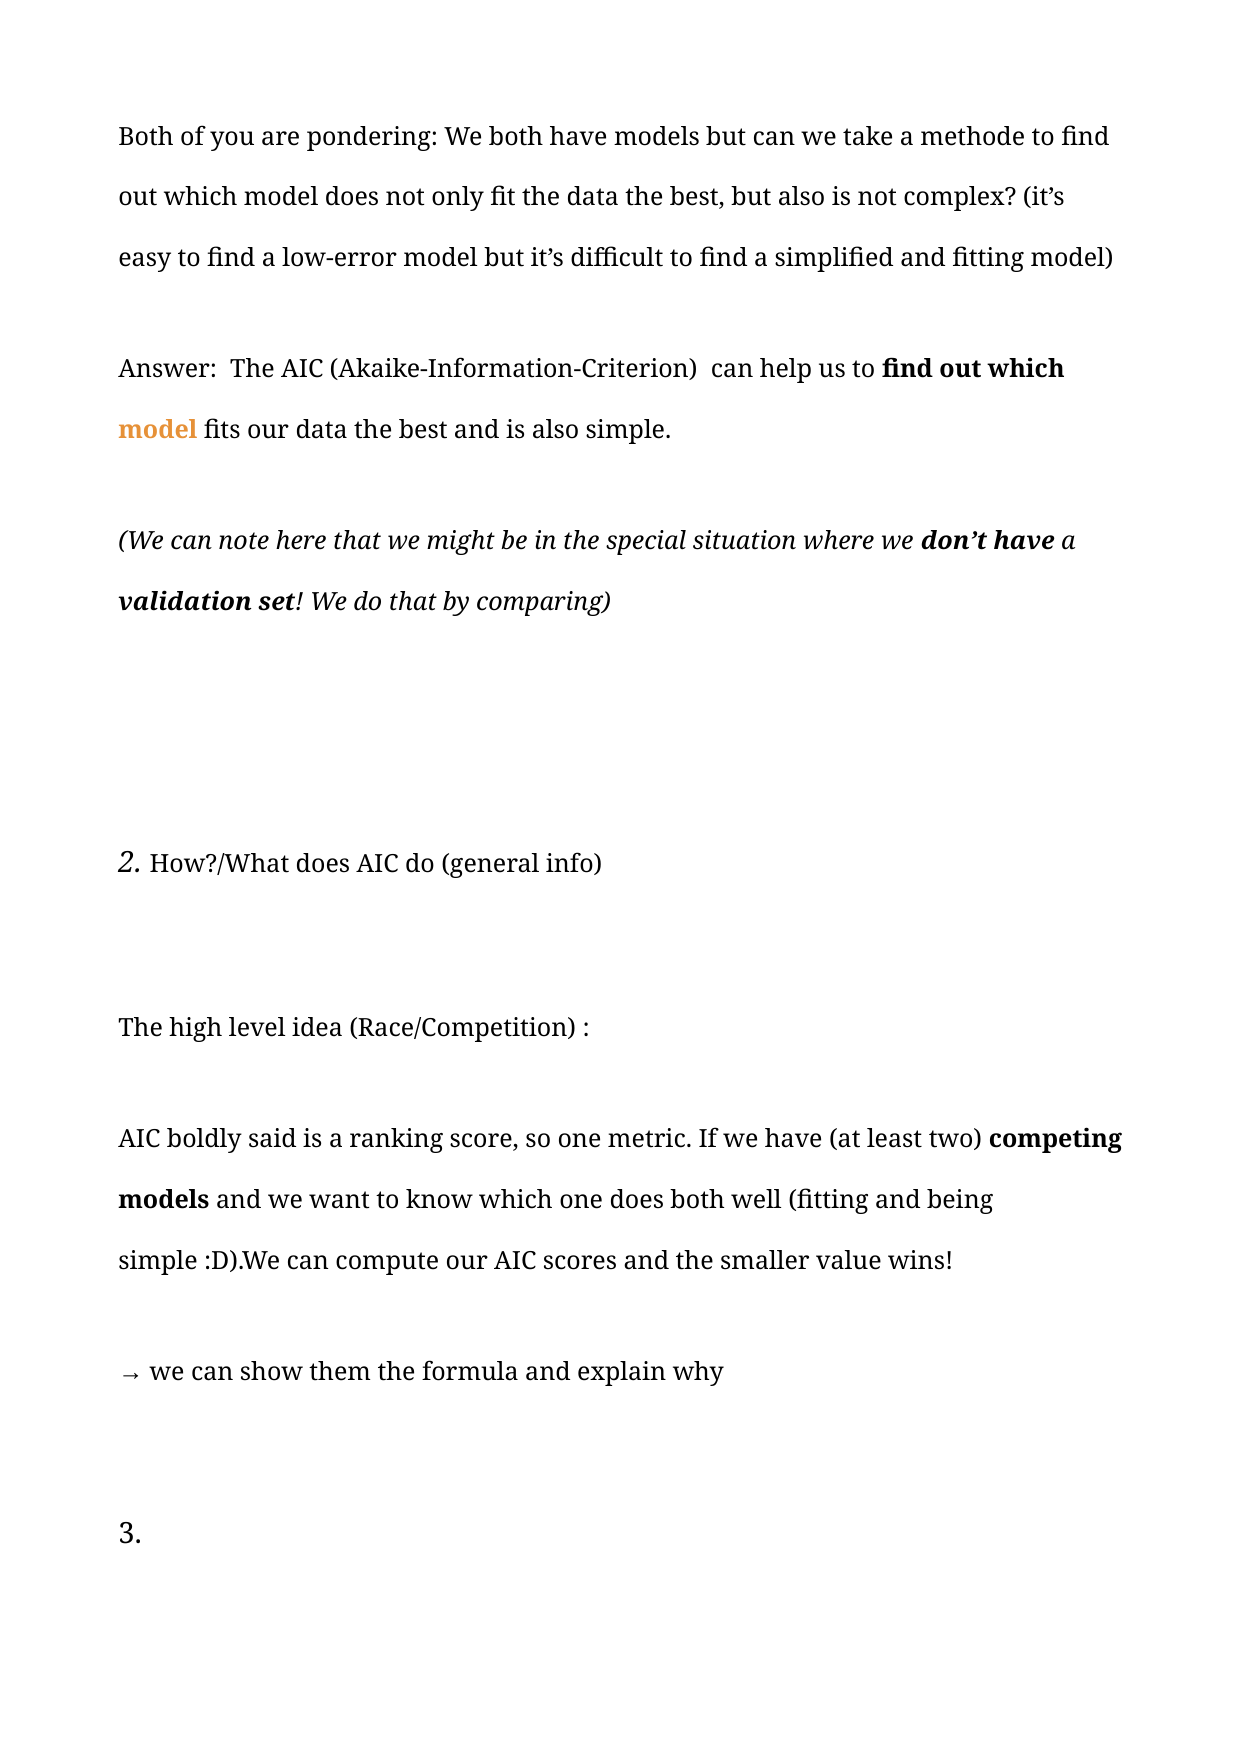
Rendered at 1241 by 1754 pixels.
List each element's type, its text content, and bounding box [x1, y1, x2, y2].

text 2. How?/What does AIC do (general info) [118, 841, 1122, 881]
text → we can show them the formula and explain why [118, 1354, 1122, 1388]
text AIC boldly said is a ranking score, so one metric. If we have (at least two) competing models and we want to know which one does both well (fitting and being simple :D).We can compute our AIC scores and the smaller value wins! [118, 1121, 1122, 1277]
text (We can note here that we might be in the special situation where we don’t have a validation set! We do that by comparing) [118, 523, 1122, 618]
text The high level idea (Race/Competition) : [118, 1010, 1122, 1044]
text Answer: The AIC (Akaike-Information-Criterion) can help us to find out which model fits our data the best and is also simple. [118, 351, 1122, 446]
text Both of you are pondering: We both have models but can we take a methode to find out which model does not only fit the data the best, but also is not complex? (it’s easy to find a low-error model but it’s difficult to find a simplified and fitting model) [118, 118, 1122, 274]
text 3. [118, 1512, 1122, 1552]
